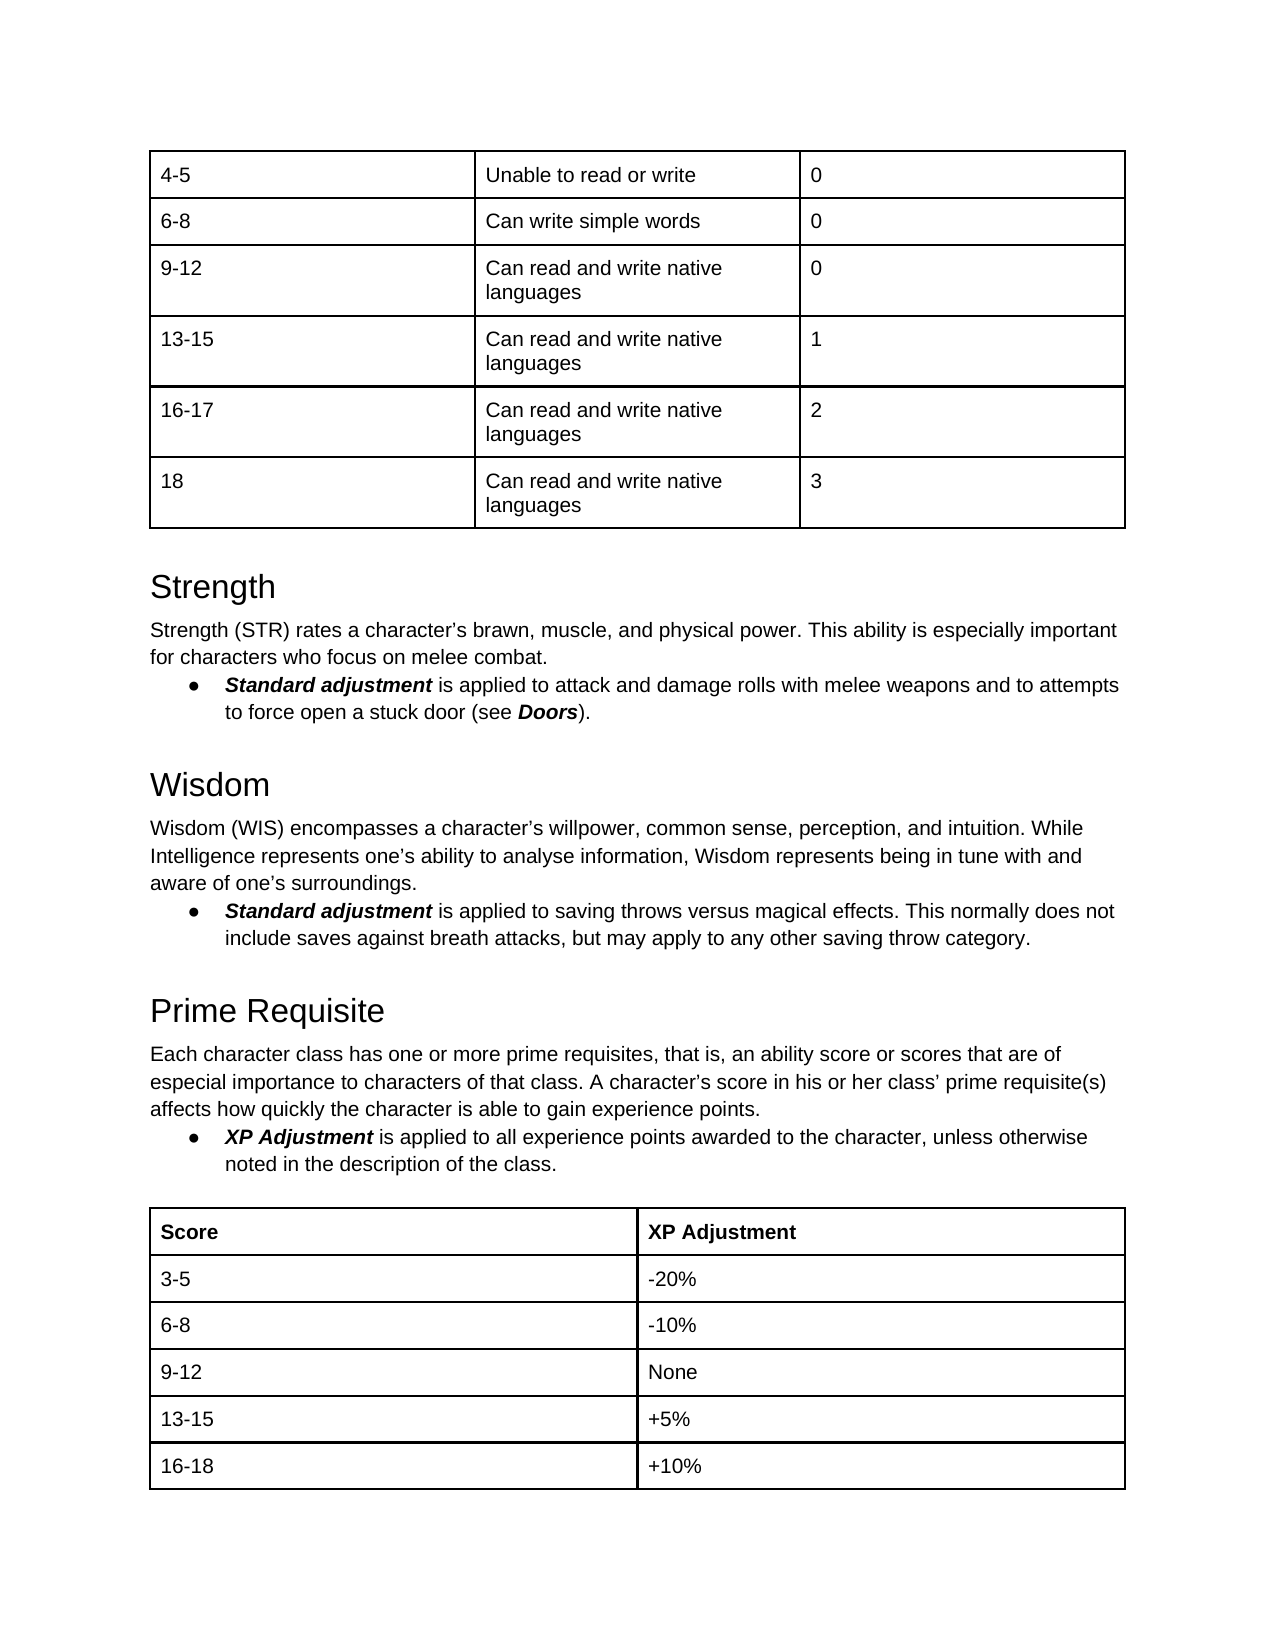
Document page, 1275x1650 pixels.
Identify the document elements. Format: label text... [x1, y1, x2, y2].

table_cell 6-8 [151, 199, 474, 244]
table_cell Can read and write native languages [476, 317, 799, 385]
subtitle Wisdom [150, 765, 1125, 803]
list Standard adjustment is applied to saving throws versus magical effects. This normally does not include saves against breath attacks, but may apply to any other saving throw category. [187, 898, 1125, 950]
table_cell None [639, 1350, 1124, 1394]
table_cell Can read and write native languages [476, 458, 799, 527]
text Wisdom (WIS) encompasses a character’s willpower, common sense, perception, and intuition. While Intelligence represents one’s ability to analyse information, Wisdom represents being in tune with and aware of one’s surroundings. [150, 816, 1125, 895]
table_cell Can write simple words [476, 199, 799, 244]
table_cell Can read and write native languages [476, 246, 799, 314]
table_cell 13-15 [151, 317, 474, 385]
subtitle Strength [150, 567, 1125, 605]
table_cell -20% [639, 1256, 1124, 1301]
table_header Score [151, 1209, 636, 1254]
table_cell 3 [801, 458, 1124, 527]
table_cell 6-8 [151, 1303, 636, 1348]
table_cell 9-12 [151, 1350, 636, 1394]
table_cell 2 [801, 388, 1124, 456]
table_cell 1 [801, 317, 1124, 385]
text Each character class has one or more prime requisites, that is, an ability score or scores that are of especial importance to characters of that class. A character’s score in his or her class’ prime requisite(s) affects how quickly the character is able to gain experience points. [150, 1042, 1125, 1121]
list XP Adjustment is applied to all experience points awarded to the character, unless otherwise noted in the description of the class. [187, 1124, 1125, 1176]
table_cell 0 [801, 246, 1124, 314]
table_cell 0 [801, 199, 1124, 244]
table_cell 4-5 [151, 152, 474, 197]
table_cell 18 [151, 458, 474, 527]
table_cell 9-12 [151, 246, 474, 314]
table_cell Unable to read or write [476, 152, 799, 197]
table_cell +10% [639, 1444, 1124, 1488]
table_cell -10% [639, 1303, 1124, 1348]
table_header XP Adjustment [639, 1209, 1124, 1254]
table_cell Can read and write native languages [476, 388, 799, 456]
subtitle Prime Requisite [150, 991, 1125, 1029]
text Strength (STR) rates a character’s brawn, muscle, and physical power. This ability is especially important for characters who focus on melee combat. [150, 618, 1125, 669]
list Standard adjustment is applied to attack and damage rolls with melee weapons and to attempts to force open a stuck door (see Doors). [187, 673, 1125, 724]
table_cell +5% [639, 1397, 1124, 1441]
table_cell 16-18 [151, 1444, 636, 1488]
table_cell 3-5 [151, 1256, 636, 1301]
table_cell 16-17 [151, 388, 474, 456]
table_cell 0 [801, 152, 1124, 197]
table_cell 13-15 [151, 1397, 636, 1441]
